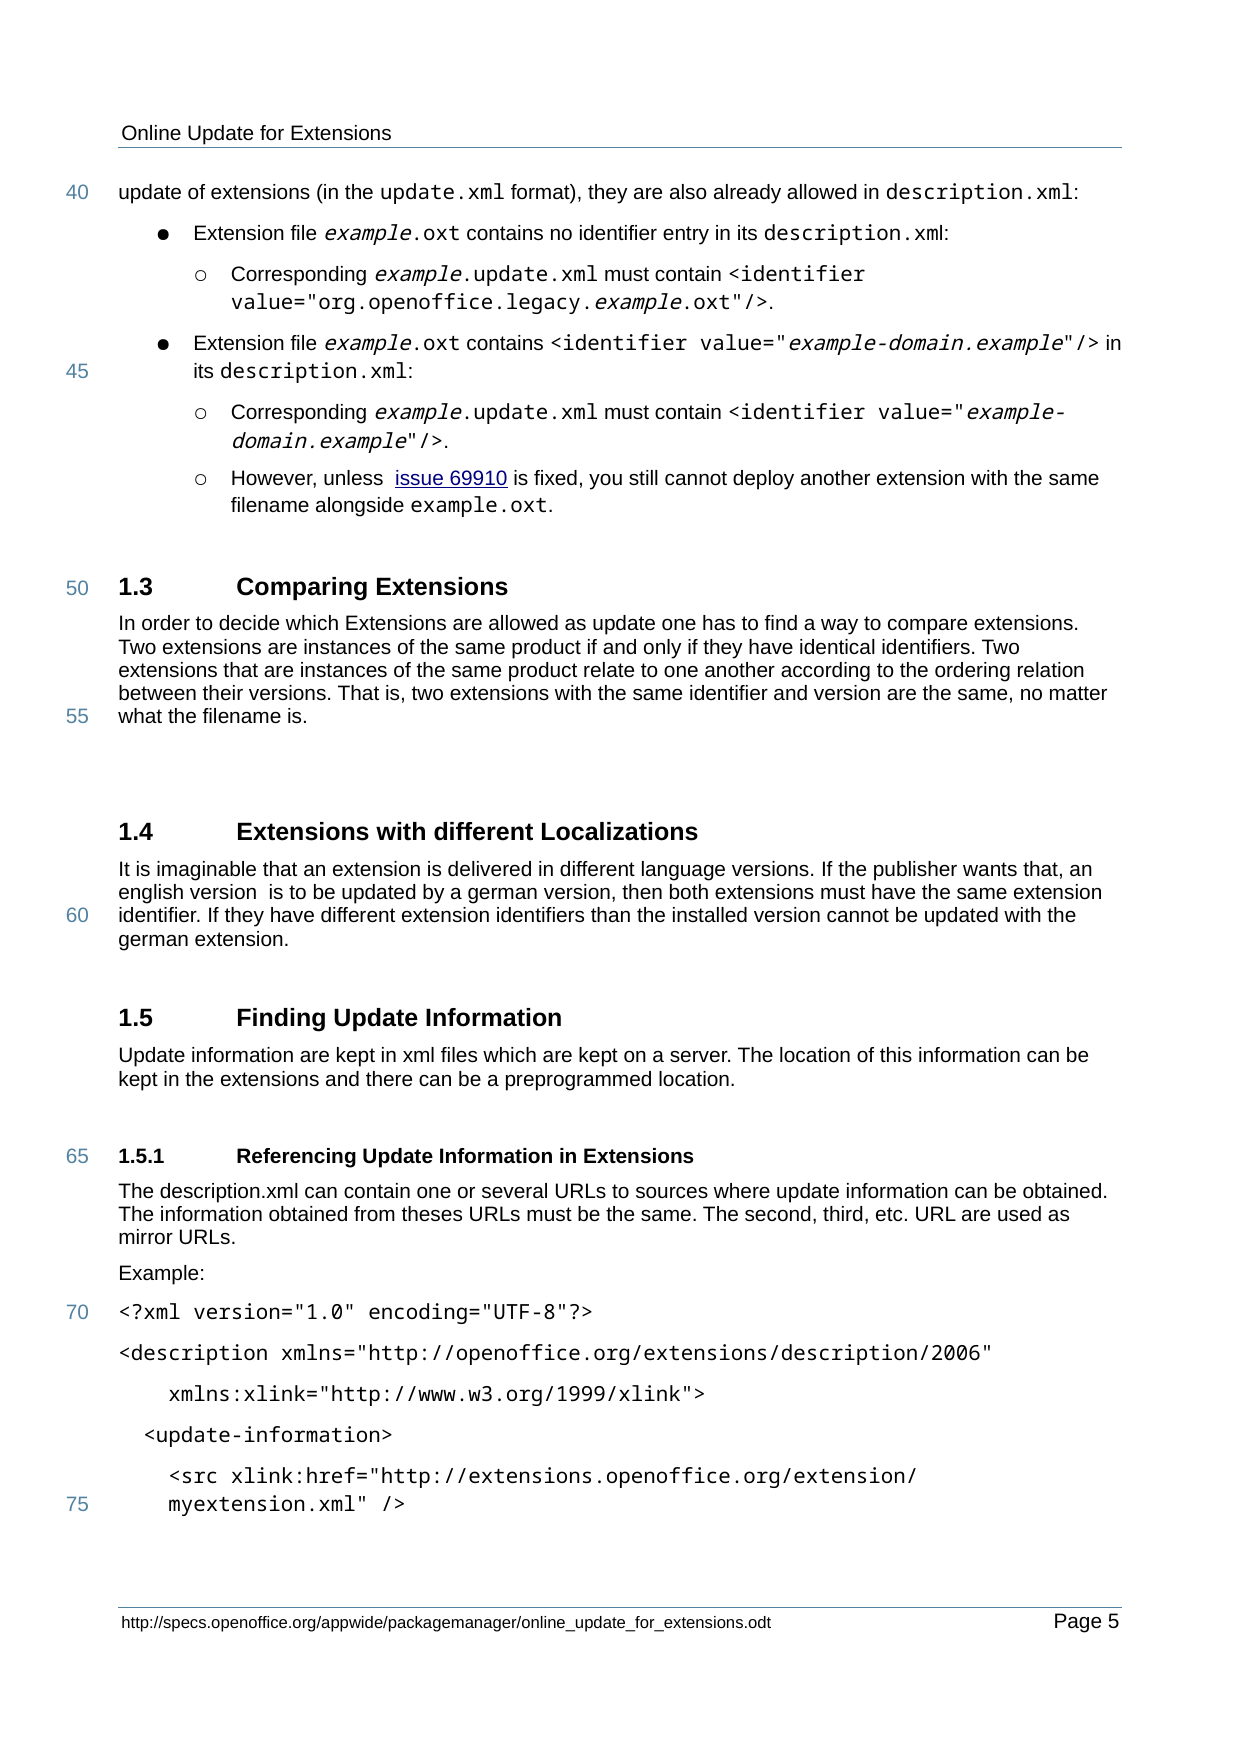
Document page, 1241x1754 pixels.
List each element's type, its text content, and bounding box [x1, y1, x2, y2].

text <description xmlns="http://openoffice.org/extensions/description/2006" [118, 1338, 1122, 1366]
list Extension file example.oxt contains no identifier entry in its description.xml: [156, 218, 1122, 246]
text <update-information> [118, 1420, 1122, 1448]
list However, unless issue 69910 is fixed, you still cannot deploy another extension with the same filename alongside example.oxt. [193, 467, 1122, 518]
text It is imaginable that an extension is delivered in different language versions. If the publisher wants that, an english version is to be updated by a german version, then both extensions must have the same extension identifier. If they have different extension identifiers than the installed version cannot be updated with the german extension. [118, 857, 1122, 950]
subtitle Referencing Update Information in Extensions [118, 1144, 1122, 1167]
text update of extensions (in the update.xml format), they are also already allowed in description.xml: [118, 177, 1122, 205]
text <?xml version="1.0" encoding="UTF-8"?> [118, 1297, 1122, 1326]
text xmlns:xlink="http://www.w3.org/1999/xlink"> [118, 1379, 1122, 1407]
list Corresponding example.update.xml must contain <identifier value="example-domain.example"/>. [193, 397, 1122, 454]
subtitle Finding Update Information [118, 1004, 1122, 1032]
list Corresponding example.update.xml must contain <identifier value="org.openoffice.legacy.example.oxt"/>. [193, 259, 1122, 316]
subtitle Extensions with different Localizations [118, 818, 1122, 846]
subtitle Comparing Extensions [118, 572, 1122, 600]
text <src xlink:href="http://extensions.openoffice.org/extension/ myextension.xml" /> [118, 1461, 1122, 1518]
list Extension file example.oxt contains <identifier value="example-domain.example"/> in its description.xml: [156, 328, 1122, 385]
text Example: [118, 1261, 1122, 1284]
text The description.xml can contain one or several URLs to sources where update information can be obtained. The information obtained from theses URLs must be the same. The second, third, etc. URL are used as mirror URLs. [118, 1179, 1122, 1249]
text In order to decide which Extensions are allowed as update one has to find a way to compare extensions. Two extensions are instances of the same product if and only if they have identical identifiers. Two extensions that are instances of the same product relate to one another according to the ordering relation between their versions. That is, two extensions with the same identifier and version are the same, no matter what the filename is. [118, 612, 1122, 728]
text Update information are kept in xml files which are kept on a server. The location of this information can be kept in the extensions and there can be a preprogrammed location. [118, 1044, 1122, 1090]
